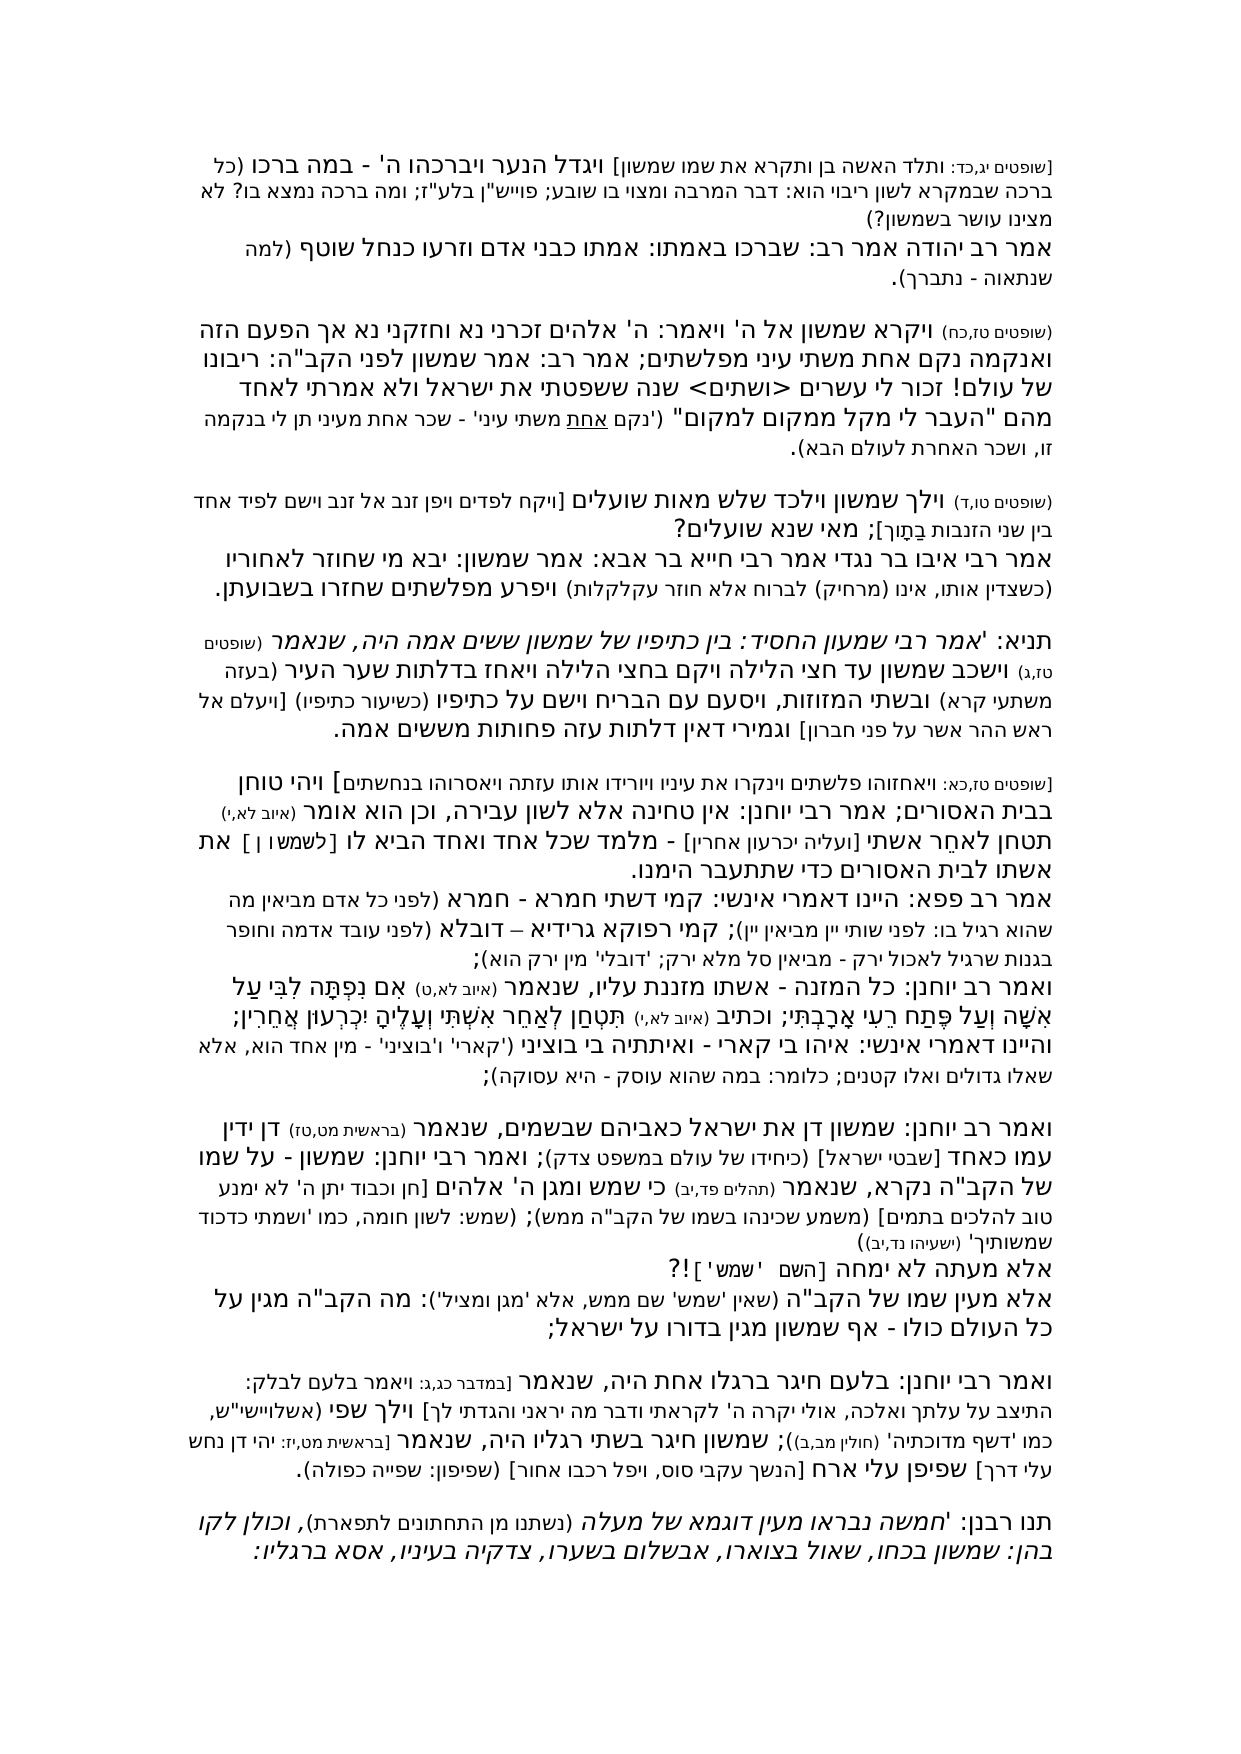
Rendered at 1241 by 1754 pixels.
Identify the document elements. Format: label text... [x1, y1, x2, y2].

text (שופטים טז,כח) ויקרא שמשון אל ה' ויאמר: ה' אלהים זכרני נא וחזקני נא אך הפעם הזה ואנקמה נקם אחת משתי עיני מפלשתים; אמר רב: אמר שמשון לפני הקב"ה: ריבונו של עולם! זכור לי עשרים <ושתים> שנה ששפטתי את ישראל ולא אמרתי לאחד מהם "העבר לי מקל ממקום למקום" ('נקם אחת משתי עיני' - שכר אחת מעיני תן לי בנקמה זו, ושכר האחרת לעולם הבא). [187, 315, 1053, 461]
text ואמר רבי יוחנן: בלעם חיגר ברגלו אחת היה, שנאמר [במדבר כג,ג: ויאמר בלעם לבלק: התיצב על עלתך ואלכה, אולי יקרה ה' לקראתי ודבר מה יראני והגדתי לך] וילך שפי (אשלויישי"ש, כמו 'דשף מדוכתיה' (חולין מב,ב)); שמשון חיגר בשתי רגליו היה, שנאמר [בראשית מט,יז: יהי דן נחש עלי דרך] שפיפן עלי ארח [הנשך עקבי סוס, ויפל רכבו אחור] (שפיפון: שפייה כפולה). [187, 1366, 1053, 1483]
text ואמר רב יוחנן: כל המזנה - אשתו מזננת עליו, שנאמר (איוב לא,ט) אִם נִפְתָּה לִבִּי עַל אִשָּׁה וְעַל פֶּתַח רֵעִי אָרָבְתִּי; וכתיב (איוב לא,י) תִּטְחַן לְאַחֵר אִשְׁתִּי וְעָלֶיהָ יִכְרְעוּן אֲחֵרִין; והיינו דאמרי אינשי: איהו בי קארי - ואיתתיה בי בוציני ('קארי' ו'בוציני' - מין אחד הוא, אלא שאלו גדולים ואלו קטנים; כלומר: במה שהוא עוסק - היא עסוקה); [187, 972, 1053, 1089]
text אמר רב פפא: היינו דאמרי אינשי: קמי דשתי חמרא - חמרא (לפני כל אדם מביאין מה שהוא רגיל בו: לפני שותי יין מביאין יין); קמי רפוקא גרידיא – דובלא (לפני עובד אדמה וחופר בגנות שרגיל לאכול ירק - מביאין סל מלא ירק; 'דובלי' מין ירק הוא); [187, 884, 1053, 972]
text אמר רבי איבו בר נגדי אמר רבי חייא בר אבא: אמר שמשון: יבא מי שחוזר לאחוריו (כשצדין אותו, אינו (מרחיק) לברוח אלא חוזר עקלקלות) ויפרע מפלשתים שחזרו בשבועתן. [187, 544, 1053, 602]
text [שופטים טז,כא: ויאחזוהו פלשתים וינקרו את עיניו ויורידו אותו עזתה ויאסרוהו בנחשתים] ויהי טוחן בבית האסורים; אמר רבי יוחנן: אין טחינה אלא לשון עבירה, וכן הוא אומר (איוב לא,י) תטחן לאחֵר אשתי [ועליה יכרעון אחרין] - מלמד שכל אחד ואחד הביא לו [לשמשון] את אשתו לבית האסורים כדי שתתעבר הימנו. [187, 767, 1053, 884]
text תנו רבנן: 'חמשה נבראו מעין דוגמא של מעלה (נשתנו מן התחתונים לתפארת), וכולן לקו בהן: שמשון בכחו, שאול בצוארו, אבשלום בשערו, צדקיה בעיניו, אסא ברגליו: [187, 1507, 1053, 1566]
text תניא: 'אמר רבי שמעון החסיד: בין כתיפיו של שמשון ששים אמה היה, שנאמר (שופטים טז,ג) וישכב שמשון עד חצי הלילה ויקם בחצי הלילה ויאחז בדלתות שער העיר (בעזה משתעי קרא) ובשתי המזוזות, ויסעם עם הבריח וישם על כתיפיו (כשיעור כתיפיו) [ויעלם אל ראש ההר אשר על פני חברון] וגמירי דאין דלתות עזה פחותות מששים אמה. [187, 626, 1053, 743]
text ואמר רב יוחנן: שמשון דן את ישראל כאביהם שבשמים, שנאמר (בראשית מט,טז) דן ידין עמו כאחד [שבטי ישראל] (כיחידו של עולם במשפט צדק); ואמר רבי יוחנן: שמשון - על שמו של הקב"ה נקרא, שנאמר (תהלים פד,יב) כי שמש ומגן ה' אלהים [חן וכבוד יתן ה' לא ימנע טוב להלכים בתמים] (משמע שכינהו בשמו של הקב"ה ממש); (שמש: לשון חומה, כמו 'ושמתי כדכוד שמשותיך' (ישעיהו נד,יב)) [187, 1113, 1053, 1254]
text אמר רב יהודה אמר רב: שברכו באמתו: אמתו כבני אדם וזרעו כנחל שוטף (למה שנתאוה - נתברך). [187, 233, 1053, 291]
text אלא מעין שמו של הקב"ה (שאין 'שמש' שם ממש, אלא 'מגן ומציל'): מה הקב"ה מגין על כל העולם כולו - אף שמשון מגין בדורו על ישראל; [187, 1284, 1053, 1342]
text (שופטים טו,ד) וילך שמשון וילכד שלש מאות שועלים [ויקח לפדים ויפן זנב אל זנב וישם לפיד אחד בין שני הזנבות בַתָוך]; מאי שנא שועלים? [187, 485, 1053, 544]
text [שופטים יג,כד: ותלד האשה בן ותקרא את שמו שמשון] ויגדל הנער ויברכהו ה' - במה ברכו (כל ברכה שבמקרא לשון ריבוי הוא: דבר המרבה ומצוי בו שובע; פוייש"ן בלע"ז; ומה ברכה נמצא בו? לא מצינו עושר בשמשון?) [187, 150, 1053, 233]
text אלא מעתה לא ימחה [השם 'שמש']!? [187, 1254, 1053, 1284]
